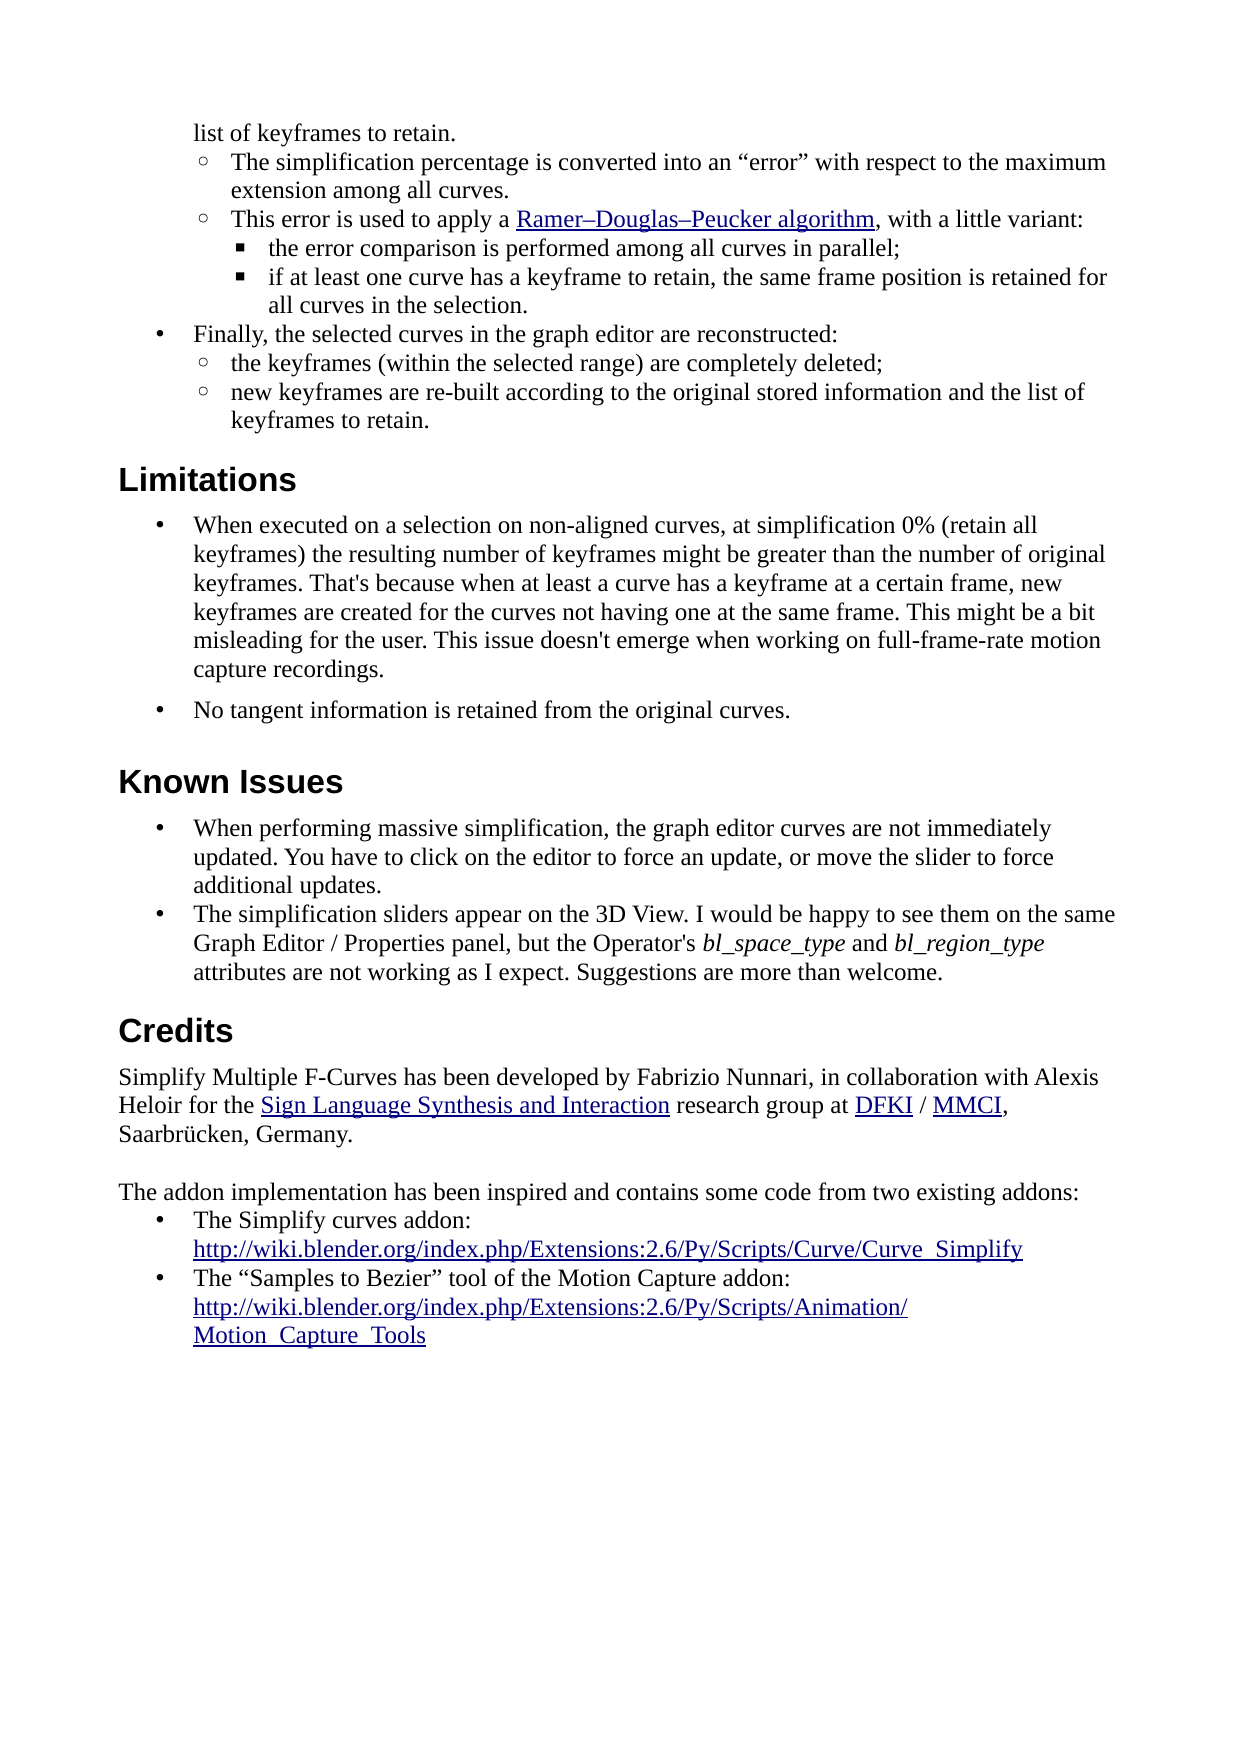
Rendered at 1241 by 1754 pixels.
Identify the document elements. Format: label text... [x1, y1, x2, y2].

subtitle Known Issues [118, 762, 1122, 800]
list list of keyframes to retain. [156, 118, 1122, 147]
list The Simplify curves addon: http://wiki.blender.org/index.php/Extensions:2.6/Py/Scripts/Curve/Curve_Simplify [156, 1205, 1122, 1263]
list No tangent information is retained from the original curves. [156, 696, 1122, 724]
list new keyframes are re-built according to the original stored information and the list of keyframes to retain. [193, 377, 1122, 434]
subtitle Limitations [118, 459, 1122, 498]
list The simplification sliders appear on the 3D View. I would be happy to see them on the same Graph Editor / Properties panel, but the Operator's bl_space_type and bl_region_type attributes are not working as I expect. Suggestions are more than welcome. [156, 899, 1122, 985]
list The “Samples to Bezier” tool of the Motion Capture addon: http://wiki.blender.org/index.php/Extensions:2.6/Py/Scripts/Animation/Motion_Capture_Tools [156, 1263, 1122, 1349]
list The simplification percentage is converted into an “error” with respect to the maximum extension among all curves. [193, 147, 1122, 204]
list the keyframes (within the selected range) are completely deleted; [193, 348, 1122, 377]
list When executed on a selection on non-aligned curves, at simplification 0% (retain all keyframes) the resulting number of keyframes might be greater than the number of original keyframes. That's because when at least a curve has a keyframe at a certain frame, new keyframes are created for the curves not having one at the same frame. This might be a bit misleading for the user. This issue doesn't emerge when working on full-frame-rate motion capture recordings. [156, 511, 1122, 683]
list When performing massive simplification, the graph editor curves are not immediately updated. You have to click on the editor to force an update, or move the slider to force additional updates. [156, 813, 1122, 899]
text Simplify Multiple F-Curves has been developed by Fabrizio Nunnari, in collaboration with Alexis Heloir for the Sign Language Synthesis and Interaction research group at DFKI / MMCI, Saarbrücken, Germany. [118, 1062, 1122, 1148]
subtitle Credits [118, 1010, 1122, 1049]
text The addon implementation has been inspired and contains some code from two existing addons: [118, 1177, 1122, 1205]
list Finally, the selected curves in the graph editor are reconstructed: [156, 319, 1122, 348]
list if at least one curve has a keyframe to retain, the same frame position is retained for all curves in the selection. [231, 262, 1122, 319]
list the error comparison is performed among all curves in parallel; [231, 233, 1122, 262]
list This error is used to apply a Ramer–Douglas–Peucker algorithm, with a little variant: [193, 204, 1122, 233]
